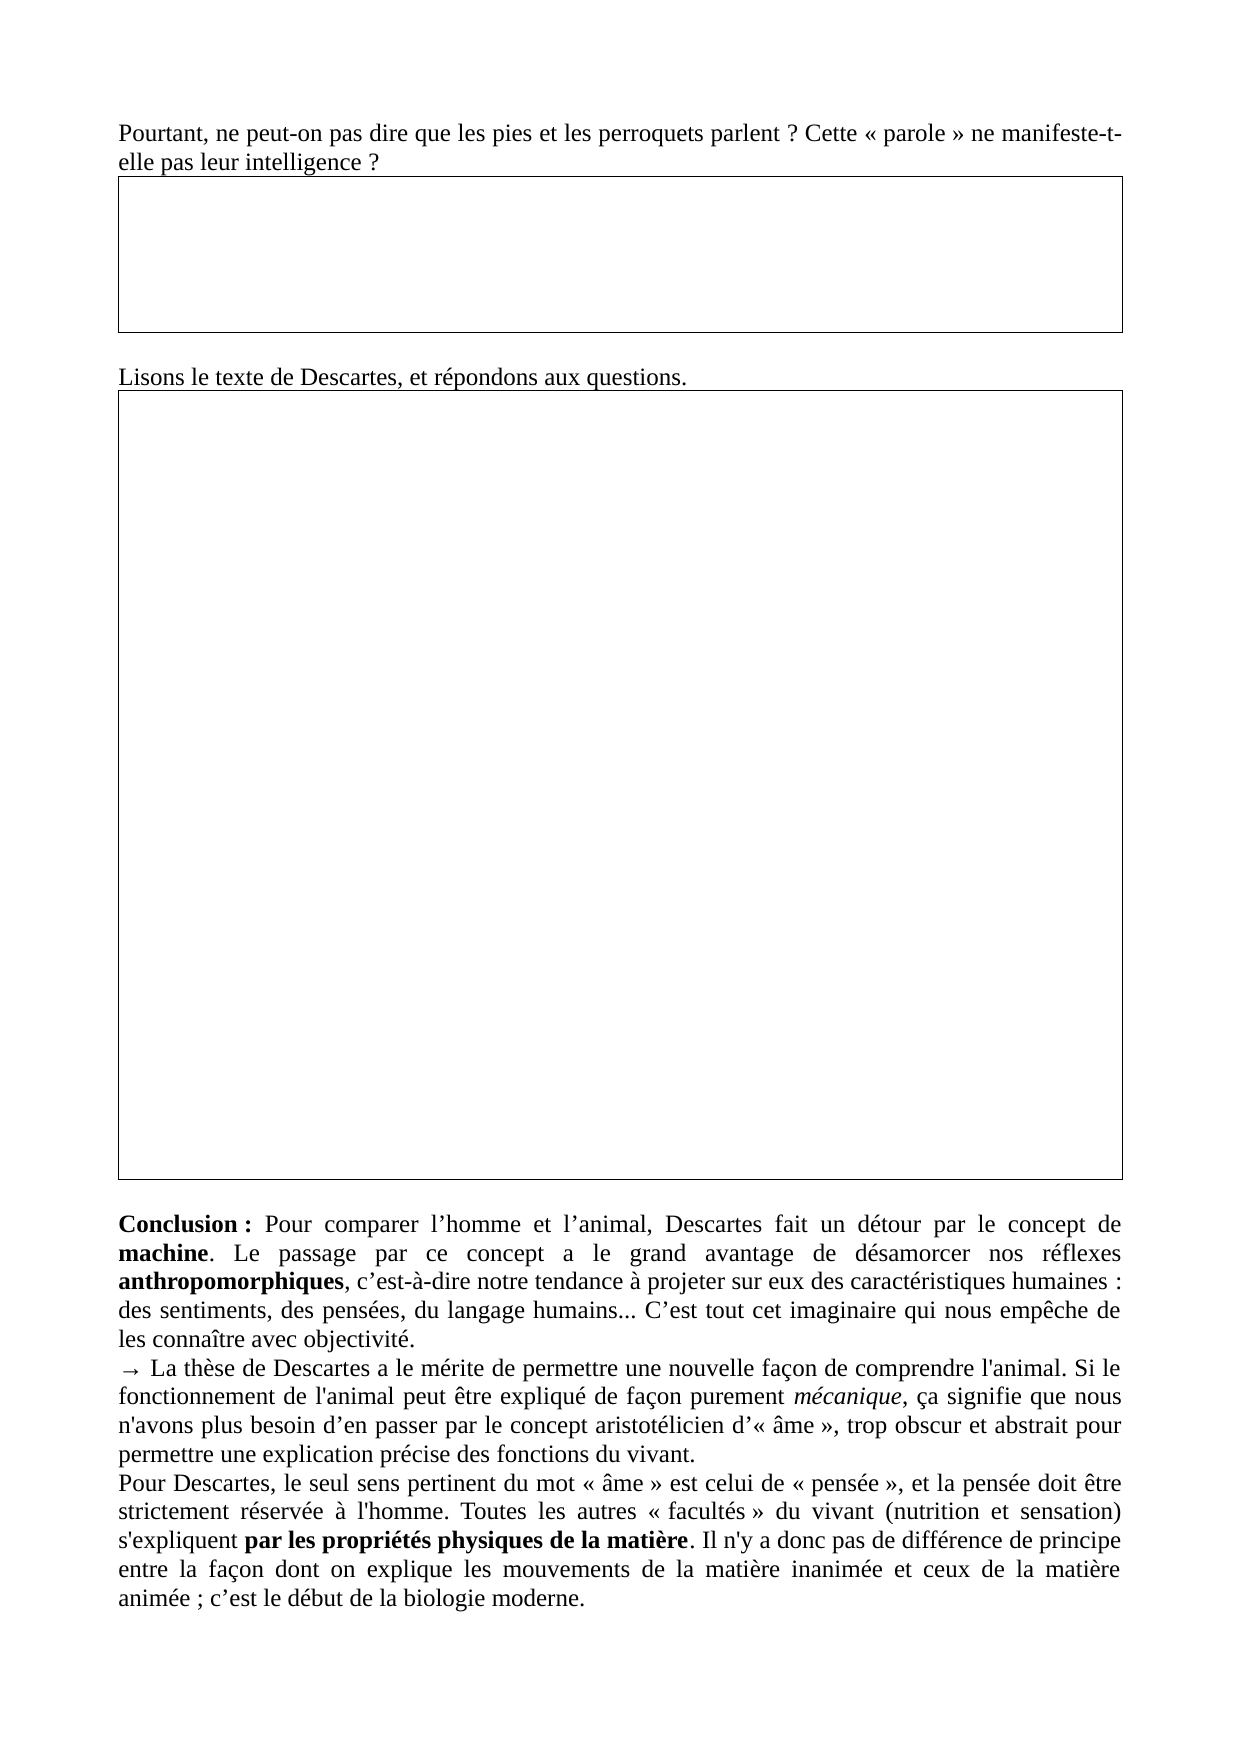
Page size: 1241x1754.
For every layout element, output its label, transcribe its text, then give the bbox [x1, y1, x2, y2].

text Lisons le texte de Descartes, et répondons aux questions. [118, 362, 1122, 390]
text Pour Descartes, le seul sens pertinent du mot « âme » est celui de « pensée », et la pensée doit être strictement réservée à l'homme. Toutes les autres « facultés » du vivant (nutrition et sensation) s'expliquent par les propriétés physiques de la matière. Il n'y a donc pas de différence de principe entre la façon dont on explique les mouvements de la matière inanimée et ceux de la matière animée ; c’est le début de la biologie moderne. [118, 1468, 1122, 1611]
table_header [119, 391, 1122, 1179]
text Pourtant, ne peut-on pas dire que les pies et les perroquets parlent ? Cette « parole » ne manifeste-t-elle pas leur intelligence ? [118, 118, 1122, 176]
text → La thèse de Descartes a le mérite de permettre une nouvelle façon de comprendre l'animal. Si le fonctionnement de l'animal peut être expliqué de façon purement mécanique, ça signifie que nous n'avons plus besoin d’en passer par le concept aristotélicien d’« âme », trop obscur et abstrait pour permettre une explication précise des fonctions du vivant. [118, 1353, 1122, 1468]
text Conclusion : Pour comparer l’homme et l’animal, Descartes fait un détour par le concept de machine. Le passage par ce concept a le grand avantage de désamorcer nos réflexes anthropomorphiques, c’est-à-dire notre tendance à projeter sur eux des caractéristiques humaines : des sentiments, des pensées, du langage humains... C’est tout cet imaginaire qui nous empêche de les connaître avec objectivité. [118, 1209, 1122, 1353]
table_header [119, 177, 1122, 332]
